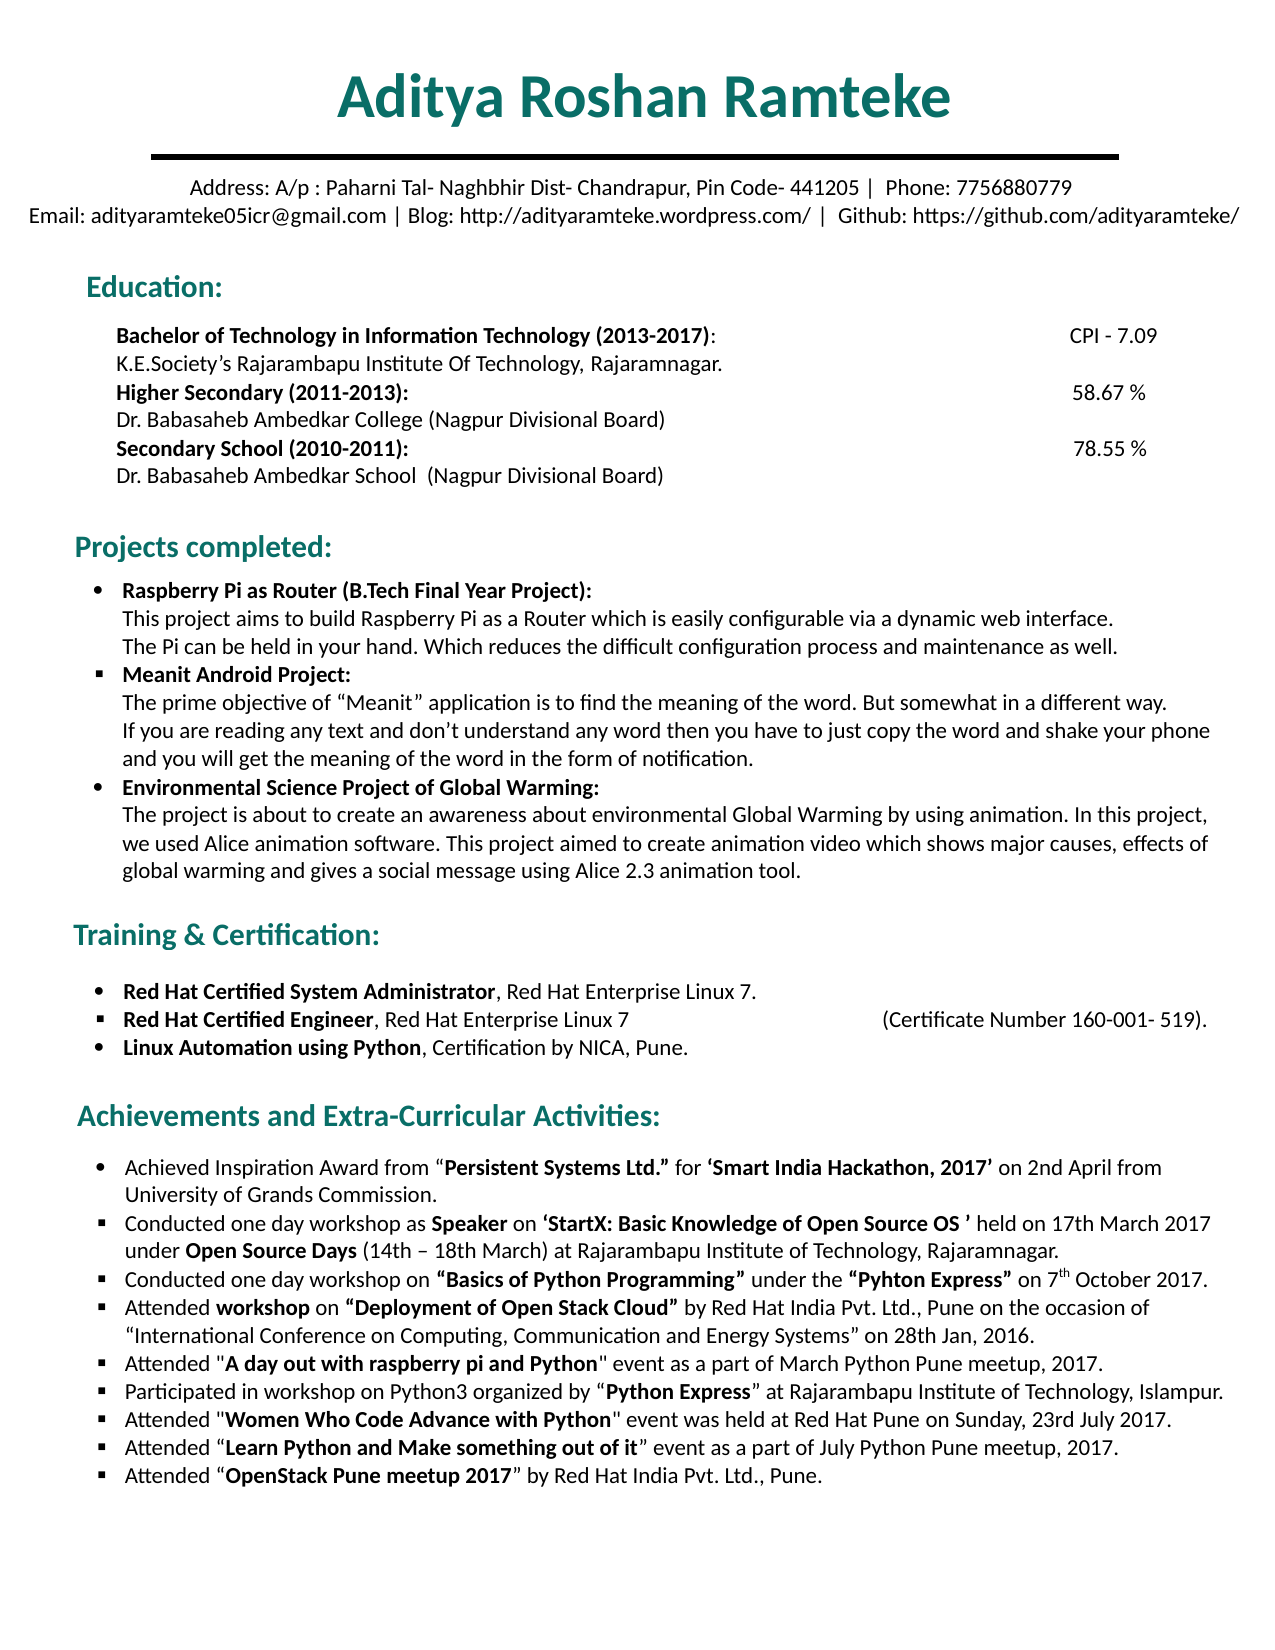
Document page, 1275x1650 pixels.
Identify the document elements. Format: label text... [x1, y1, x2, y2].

text Dr. Babasaheb Ambedkar School (Nagpur Divisional Board) [80, 462, 1198, 490]
text Email: adityaramteke05icr@gmail.com | Blog: http://adityaramteke.wordpress.com/ | Github: https://github.com/adityaramteke/ [15, 202, 1253, 229]
list Linux Automation using Python, Certification by NICA, Pune. [95, 1033, 1226, 1061]
list Red Hat Certified Engineer, Red Hat Enterprise Linux 7 (Certificate Number 160-001- 519). [95, 1005, 1226, 1033]
list Conducted one day workshop as Speaker on ‘StartX: Basic Knowledge of Open Source OS ’ held on 17th March 2017 under Open Source Days (14th – 18th March) at Rajarambapu Institute of Technology, Rajaramnagar. [96, 1209, 1228, 1265]
list The project is about to create an awareness about environmental Global Warming by using animation. In this project, we used Alice animation software. This project aimed to create animation video which shows major causes, effects of global warming and gives a social message using Alice 2.3 animation tool. [94, 801, 1221, 885]
list Participated in workshop on Python3 organized by “Python Express” at Rajarambapu Institute of Technology, Islampur. [96, 1377, 1228, 1405]
list Red Hat Certified System Administrator, Red Hat Enterprise Linux 7. [95, 977, 1226, 1005]
list Raspberry Pi as Router (B.Tech Final Year Project): [94, 576, 1221, 604]
list Attended “OpenStack Pune meetup 2017” by Red Hat India Pvt. Ltd., Pune. [96, 1461, 1228, 1489]
list This project aims to build Raspberry Pi as a Router which is easily configurable via a dynamic web interface. [94, 604, 1221, 632]
text Bachelor of Technology in Information Technology (2013-2017): CPI - 7.09 [80, 322, 1198, 349]
text K.E.Society’s Rajarambapu Institute Of Technology, Rajaramnagar. [80, 349, 1198, 378]
list Attended "Women Who Code Advance with Python" event was held at Red Hat Pune on Sunday, 23rd July 2017. [96, 1405, 1228, 1433]
list Achieved Inspiration Award from “Persistent Systems Ltd.” for ‘Smart India Hackathon, 2017’ on 2nd April from University of Grands Commission. [96, 1153, 1228, 1209]
text Education: [86, 267, 558, 305]
list The prime objective of “Meanit” application is to find the meaning of the word. But somewhat in a different way. [94, 688, 1221, 717]
text Secondary School (2010-2011): 78.55 % [80, 434, 1198, 462]
list If you are reading any text and don’t understand any word then you have to just copy the word and shake your phone and you will get the meaning of the word in the form of notification. [94, 717, 1221, 773]
text Aditya Roshan Ramteke [150, 56, 1125, 133]
text Achievements and Extra-Curricular Activities: [77, 1097, 959, 1131]
list Attended “Learn Python and Make something out of it” event as a part of July Python Pune meetup, 2017. [96, 1433, 1228, 1461]
text Training & Certification: [73, 915, 537, 949]
text Dr. Babasaheb Ambedkar College (Nagpur Divisional Board) [80, 406, 1198, 434]
text Address: A/p : Paharni Tal- Naghbhir Dist- Chandrapur, Pin Code- 441205 | Phone: 7756880779 [15, 173, 1253, 202]
list Attended workshop on “Deployment of Open Stack Cloud” by Red Hat India Pvt. Ltd., Pune on the occasion of “International Conference on Computing, Communication and Energy Systems” on 28th Jan, 2016. [96, 1293, 1228, 1349]
list The Pi can be held in your hand. Which reduces the difficult configuration process and maintenance as well. [94, 632, 1221, 661]
text Projects completed: [74, 527, 538, 561]
list Attended "A day out with raspberry pi and Python" event as a part of March Python Pune meetup, 2017. [96, 1349, 1228, 1377]
list Environmental Science Project of Global Warming: [94, 773, 1221, 801]
list Meanit Android Project: [94, 661, 1221, 688]
list Conducted one day workshop on “Basics of Python Programming” under the “Pyhton Express” on 7th October 2017. [96, 1265, 1228, 1293]
text Higher Secondary (2011-2013): 58.67 % [80, 378, 1198, 406]
